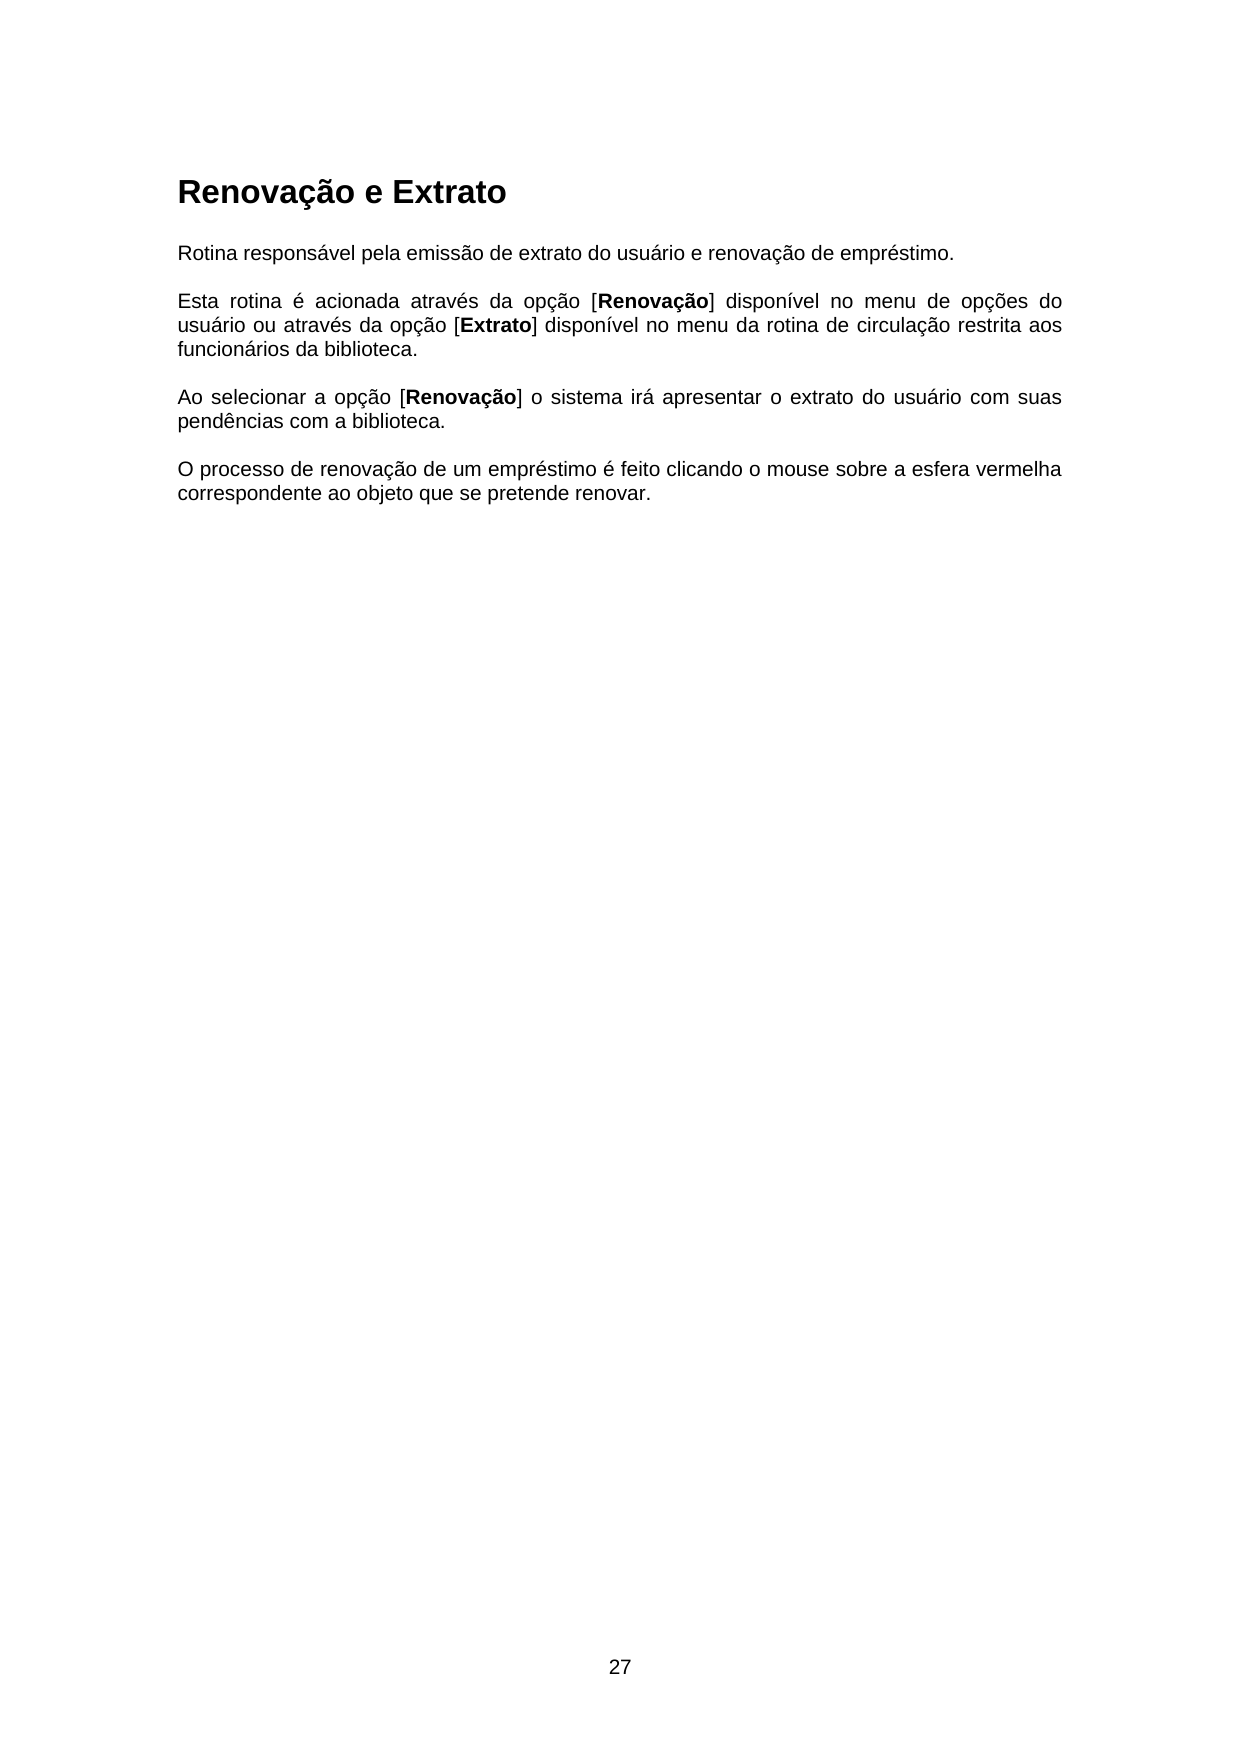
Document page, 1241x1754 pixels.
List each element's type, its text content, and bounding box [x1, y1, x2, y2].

text Esta rotina é acionada através da opção [Renovação] disponível no menu de opções do usuário ou através da opção [Extrato] disponível no menu da rotina de circulação restrita aos funcionários da biblioteca. [177, 289, 1063, 361]
text Ao selecionar a opção [Renovação] o sistema irá apresentar o extrato do usuário com suas pendências com a biblioteca. [177, 385, 1063, 433]
text O processo de renovação de um empréstimo é feito clicando o mouse sobre a esfera vermelha correspondente ao objeto que se pretende renovar. [177, 457, 1063, 505]
subtitle Renovação e Extrato [177, 173, 1063, 211]
text Rotina responsável pela emissão de extrato do usuário e renovação de empréstimo. [177, 241, 1063, 265]
